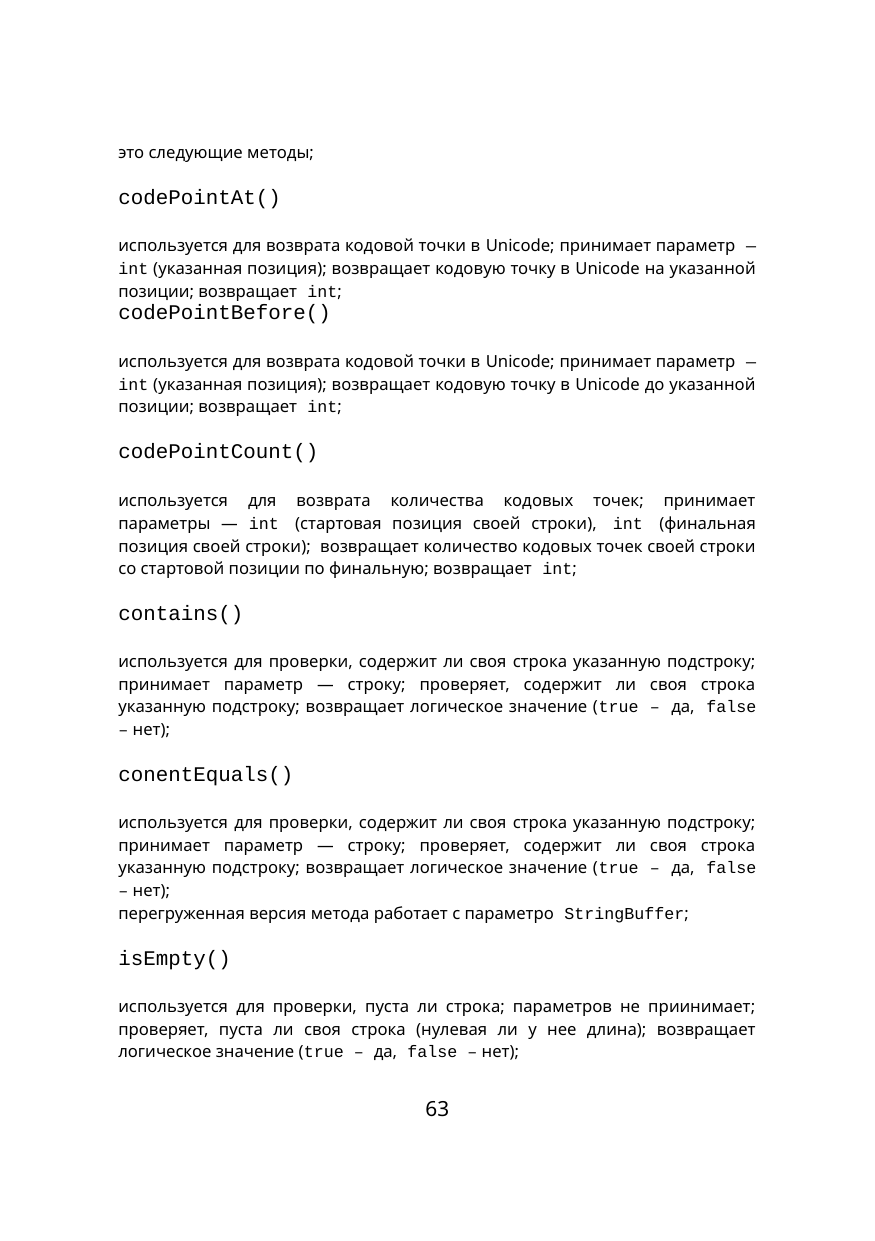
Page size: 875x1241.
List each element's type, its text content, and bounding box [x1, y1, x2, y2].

text contains() [118, 603, 756, 627]
text используется для возврата кодовой точки в Unicode; принимает параметр — int (указанная позиция); возвращает кодовую точку в Unicode до указанной позиции; возвращает int; [118, 349, 756, 418]
text это следующие методы; [118, 141, 756, 163]
text codePointBefore() [118, 302, 756, 326]
text используется для проверки, содержит ли своя строка указанную подстроку; принимает параметр — строку; проверяет, содержит ли своя строка указанную подстроку; возвращает логическое значение (true – да, false – нет); [118, 811, 756, 902]
text isEmpty() [118, 948, 756, 972]
text перегруженная версия метода работает с параметро StringBuffer; [118, 902, 756, 924]
text используется для проверки, содержит ли своя строка указанную подстроку; принимает параметр — строку; проверяет, содержит ли своя строка указанную подстроку; возвращает логическое значение (true – да, false – нет); [118, 650, 756, 741]
text codePointAt() [118, 187, 756, 211]
text codePointCount() [118, 441, 756, 465]
text используется для возврата количества кодовых точек; принимает параметры — int (стартовая позиция своей строки), int (финальная позиция своей строки); возвращает количество кодовых точек своей строки со стартовой позиции по финальную; возвращает int; [118, 489, 756, 580]
text conentEquals() [118, 764, 756, 788]
text используется для проверки, пуста ли строка; параметров не приинимает; проверяет, пуста ли своя строка (нулевая ли у нее длина); возвращает логическое значение (true – да, false – нет); [118, 994, 756, 1063]
text используется для возврата кодовой точки в Unicode; принимает параметр — int (указанная позиция); возвращает кодовую точку в Unicode на указанной позиции; возвращает int; [118, 233, 756, 302]
